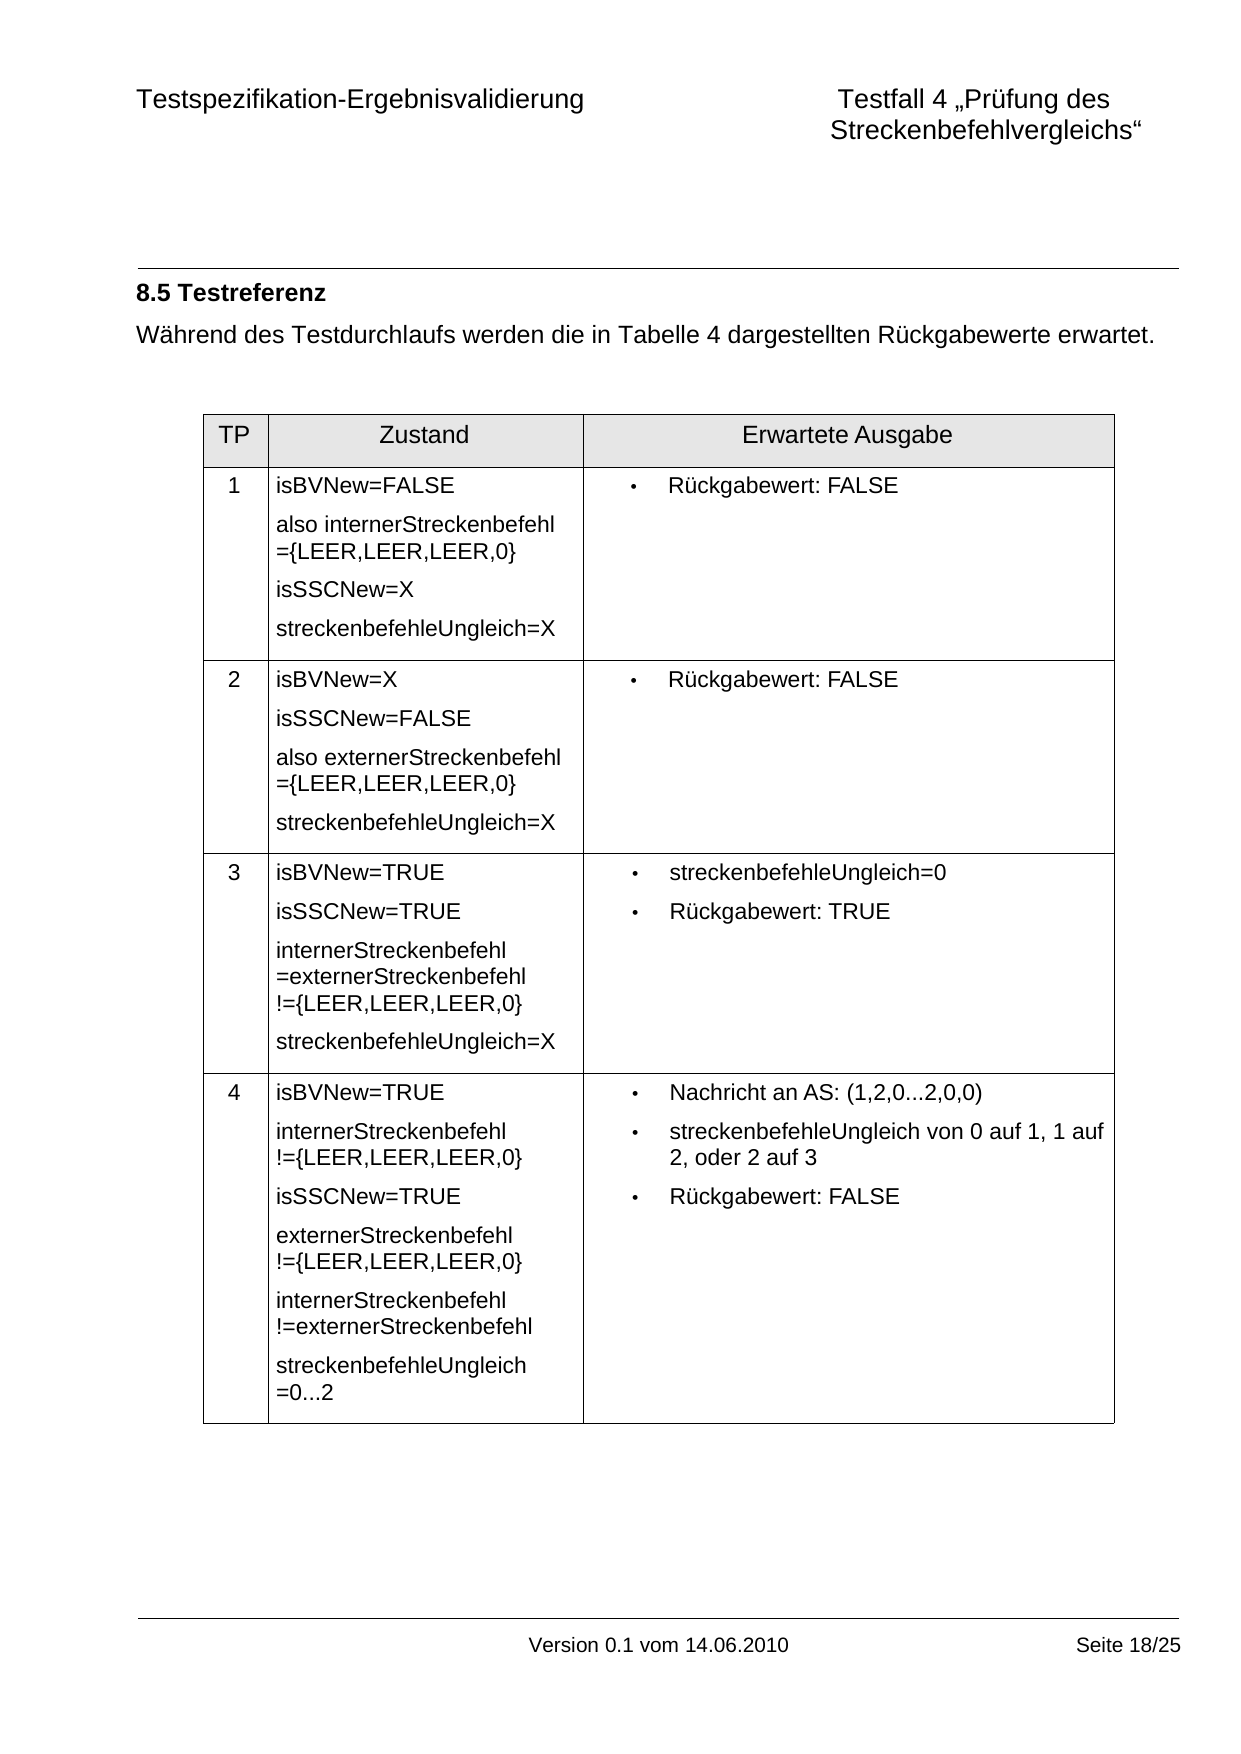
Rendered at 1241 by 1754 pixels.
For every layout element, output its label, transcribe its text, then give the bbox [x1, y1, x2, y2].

table_cell isBVNew=FALSE also internerStreckenbefehl ={LEER,LEER,LEER,0} isSSCNew=X streckenbefehleUngleich=X [269, 468, 583, 660]
table_cell isBVNew=TRUE isSSCNew=TRUE internerStreckenbefehl =externerStreckenbefehl !={LEER,LEER,LEER,0} streckenbefehleUngleich=X [269, 854, 583, 1073]
table_header Zustand [269, 415, 583, 467]
subtitle Testreferenz [136, 289, 1181, 307]
table_cell streckenbefehleUngleich=0 Rückgabewert: TRUE [584, 854, 1114, 1073]
table_cell isBVNew=X isSSCNew=FALSE also externerStreckenbefehl ={LEER,LEER,LEER,0} streckenbefehleUngleich=X [269, 661, 583, 853]
table_cell Nachricht an AS: (1,2,0...2,0,0) streckenbefehleUngleich von 0 auf 1, 1 auf 2, oder 2 auf 3 Rückgabewert: FALSE [584, 1074, 1114, 1423]
text Während des Testdurchlaufs werden die in Tabelle 4 dargestellten Rückgabewerte erwartet. [136, 319, 1181, 348]
table_cell 3 [204, 854, 268, 1073]
table_header TP [204, 415, 268, 467]
table_cell Rückgabewert: FALSE [584, 661, 1114, 853]
table_header Erwartete Ausgabe [584, 415, 1114, 467]
table_cell isBVNew=TRUE internerStreckenbefehl !={LEER,LEER,LEER,0} isSSCNew=TRUE externerStreckenbefehl !={LEER,LEER,LEER,0} internerStreckenbefehl !=externerStreckenbefehl streckenbefehleUngleich =0...2 [269, 1074, 583, 1423]
table_cell 2 [204, 661, 268, 853]
table_cell 1 [204, 468, 268, 660]
table_cell 4 [204, 1074, 268, 1423]
table_cell Rückgabewert: FALSE [584, 468, 1114, 660]
